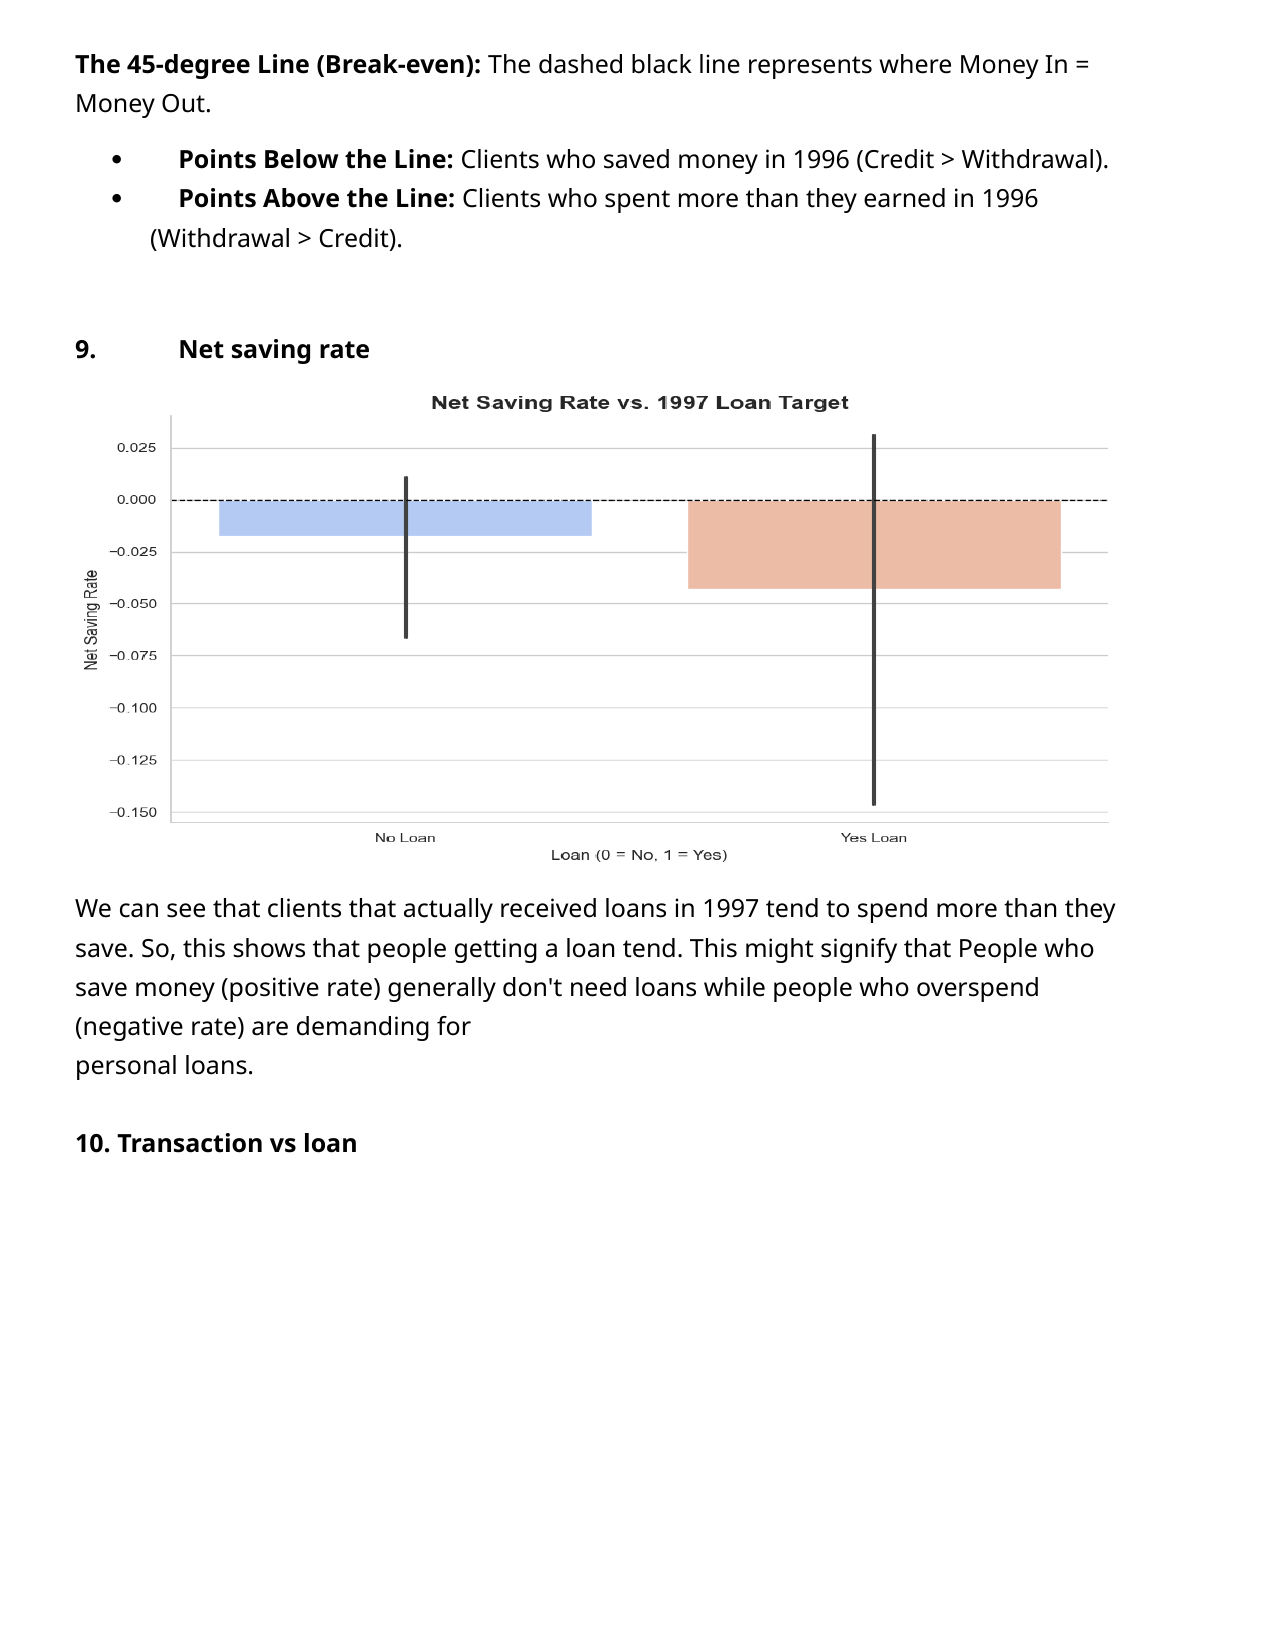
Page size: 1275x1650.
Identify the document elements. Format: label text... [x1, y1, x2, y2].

list Net saving rate [75, 332, 1125, 366]
text The 45-degree Line (Break-even): The dashed black line represents where Money In = Money Out. [75, 47, 1125, 120]
list Points Above the Line: Clients who spent more than they earned in 1996 (Withdrawal > Credit). [112, 181, 1125, 254]
list Points Below the Line: Clients who saved money in 1996 (Credit > Withdrawal). [112, 142, 1125, 176]
text We can see that clients that actually received loans in 1997 tend to spend more than they save. So, this shows that people getting a loan tend. This might signify that People who save money (positive rate) generally don't need loans while people who overspend (negative rate) are demanding for personal loans. 10. Transaction vs loan [75, 891, 1125, 1160]
